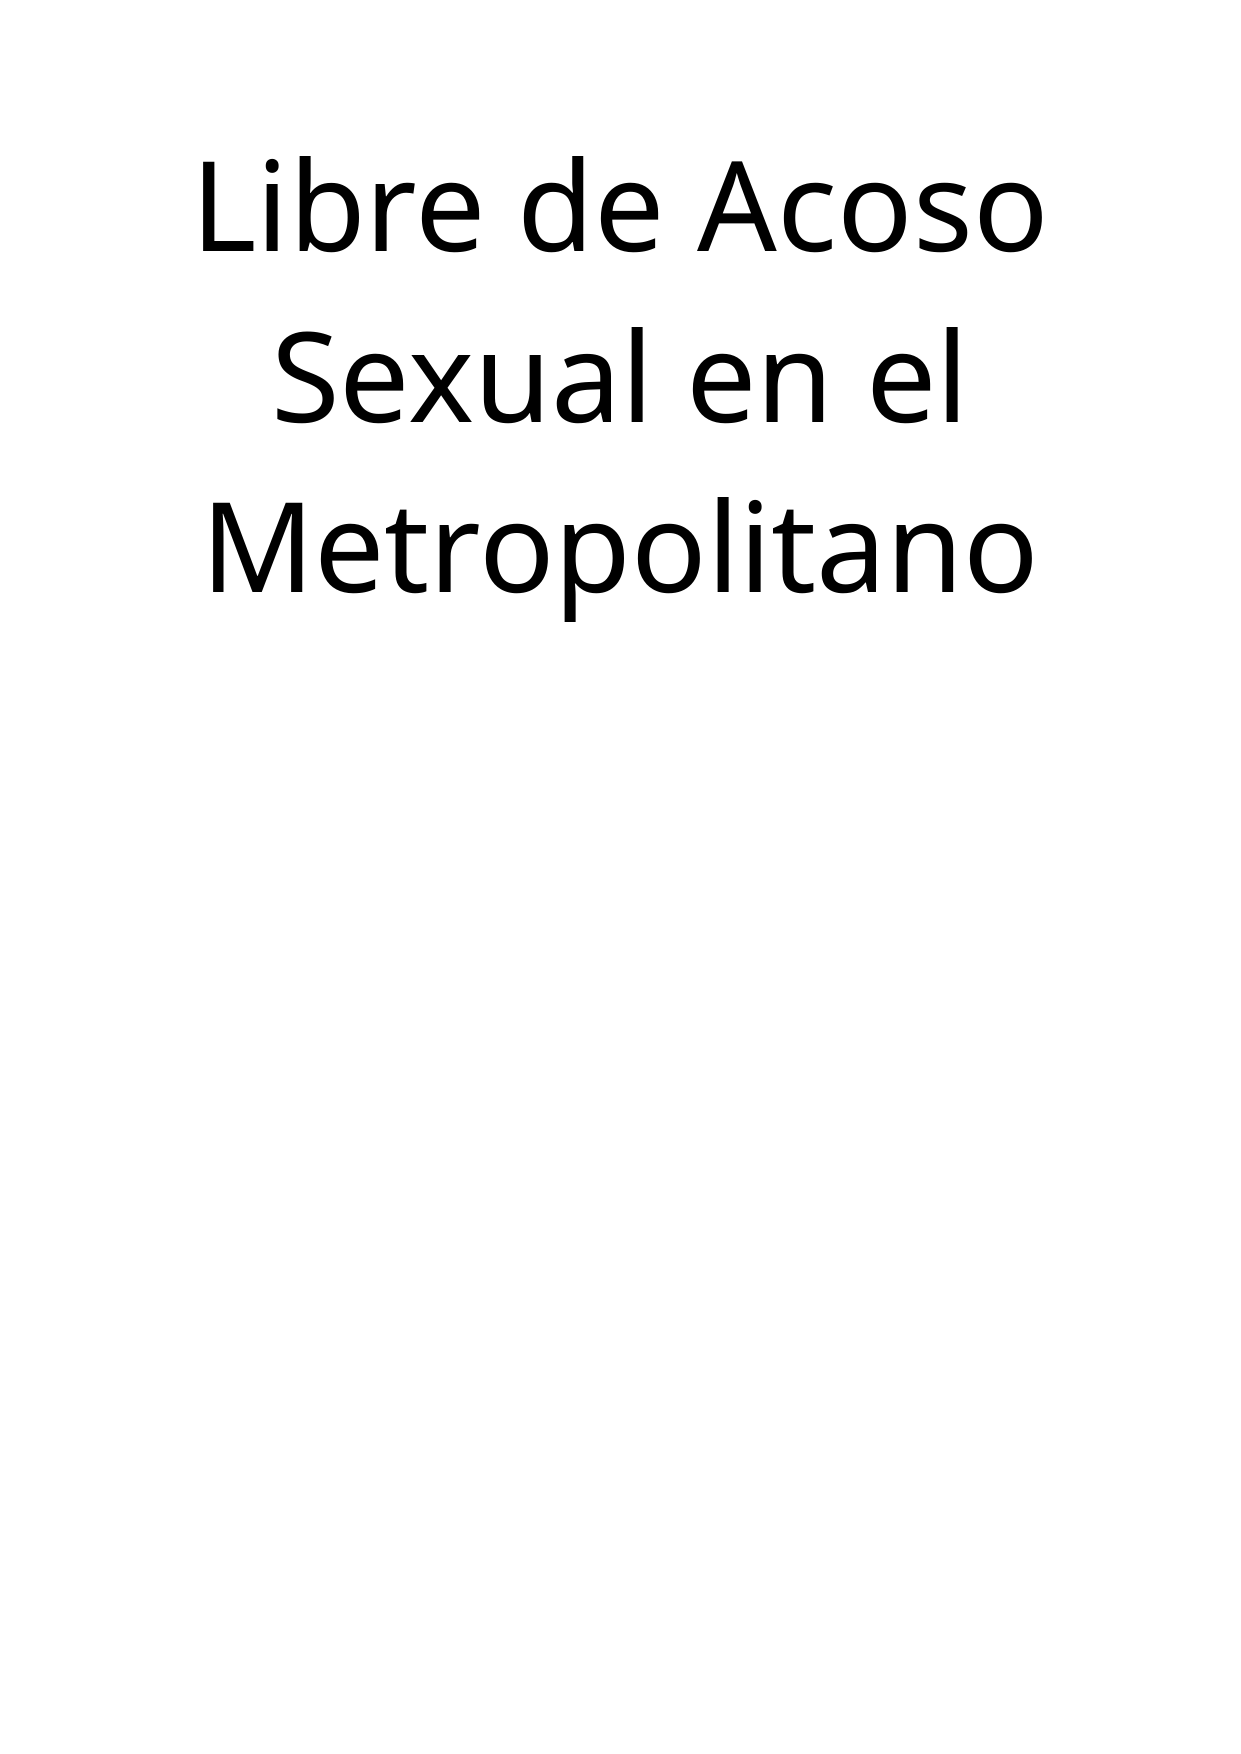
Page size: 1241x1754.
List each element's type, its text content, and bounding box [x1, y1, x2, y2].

text Libre de Acoso Sexual en el Metropolitano [118, 118, 1122, 629]
